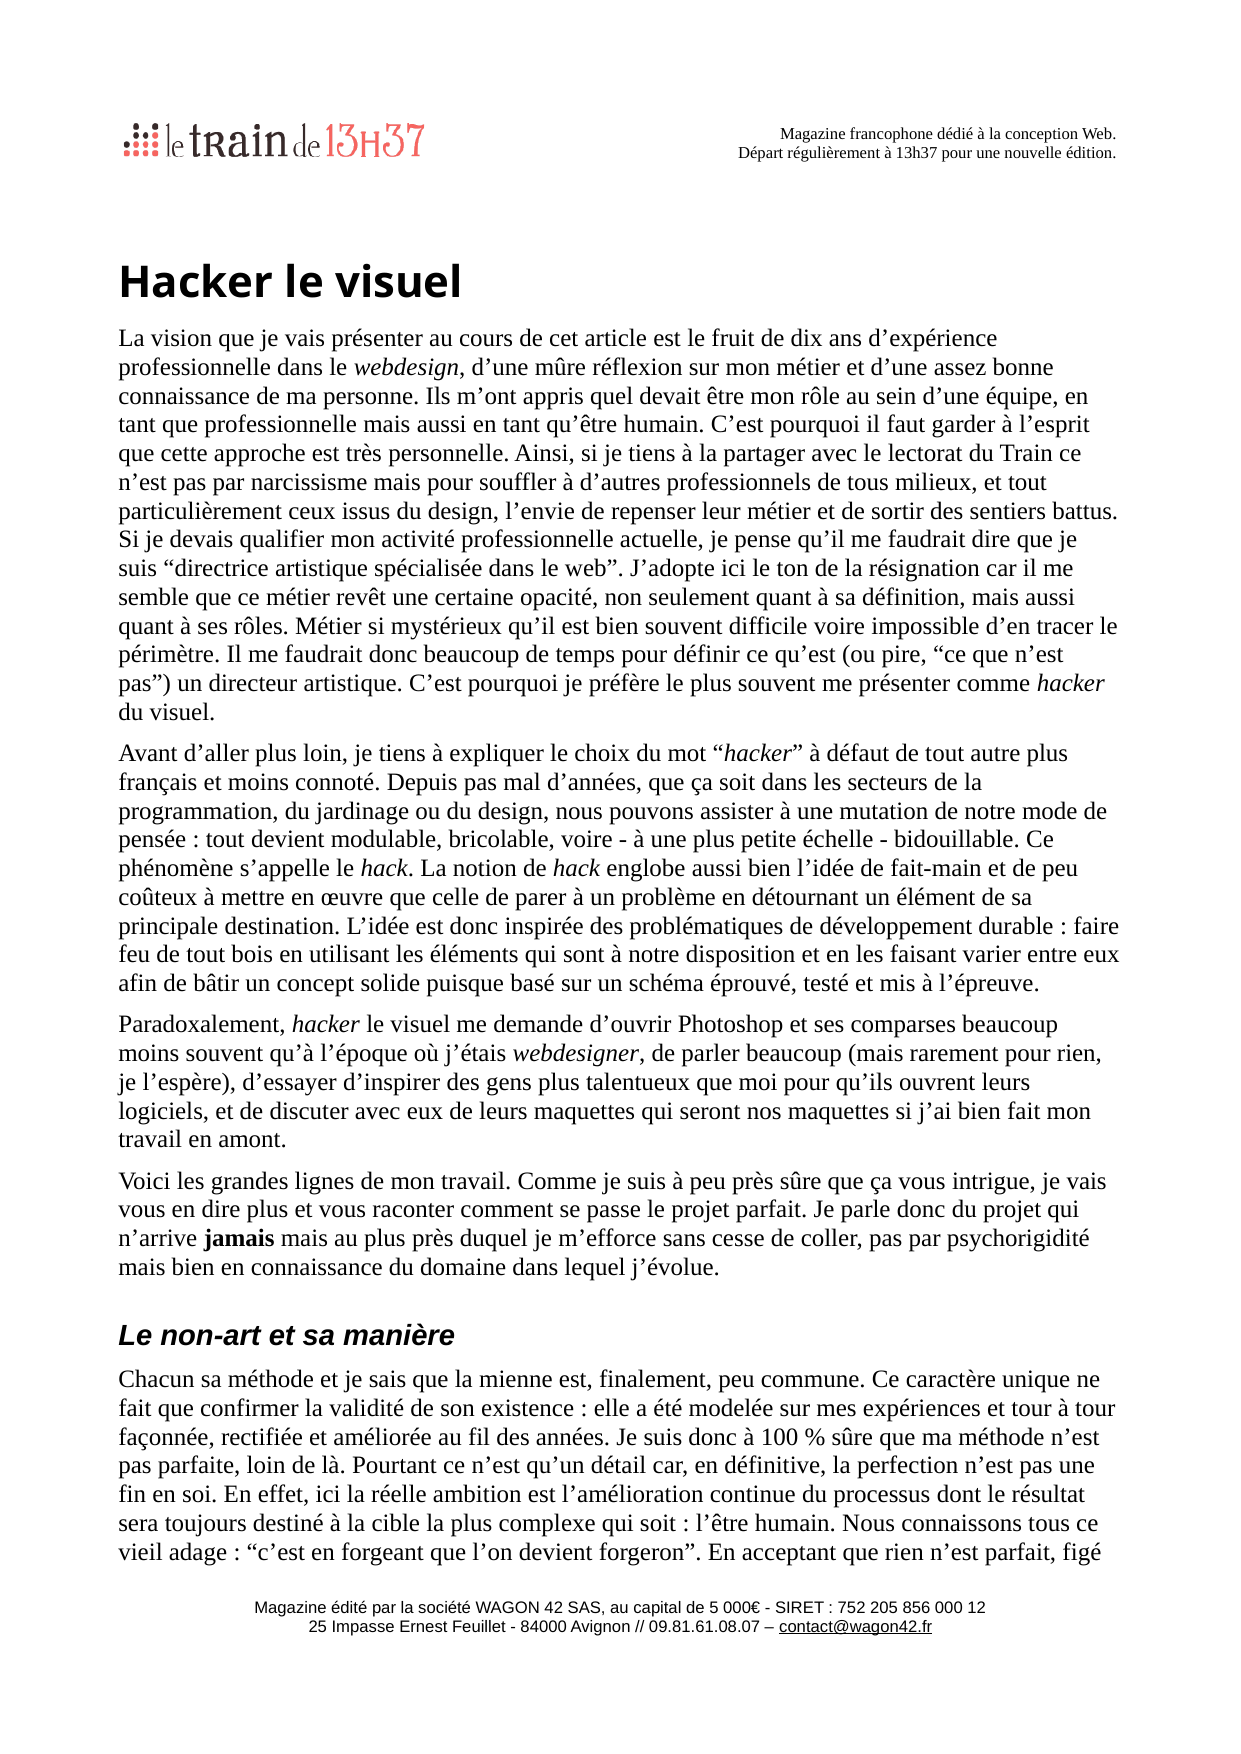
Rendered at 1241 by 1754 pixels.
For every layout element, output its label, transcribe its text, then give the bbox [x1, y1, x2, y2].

subtitle Le non-art et sa manière [118, 1318, 1122, 1352]
text Chacun sa méthode et je sais que la mienne est, finalement, peu commune. Ce caractère unique ne fait que confirmer la validité de son existence : elle a été modelée sur mes expériences et tour à tour façonnée, rectifiée et améliorée au fil des années. Je suis donc à 100 % sûre que ma méthode n’est pas parfaite, loin de là. Pourtant ce n’est qu’un détail car, en définitive, la perfection n’est pas une fin en soi. En effet, ici la réelle ambition est l’amélioration continue du processus dont le résultat sera toujours destiné à la cible la plus complexe qui soit : l’être humain. Nous connaissons tous ce vieil adage : “c’est en forgeant que l’on devient forgeron”. En acceptant que rien n’est parfait, figé [118, 1364, 1122, 1566]
subtitle Hacker le visuel [118, 251, 1122, 311]
text Paradoxalement, hacker le visuel me demande d’ouvrir Photoshop et ses comparses beaucoup moins souvent qu’à l’époque où j’étais webdesigner, de parler beaucoup (mais rarement pour rien, je l’espère), d’essayer d’inspirer des gens plus talentueux que moi pour qu’ils ouvrent leurs logiciels, et de discuter avec eux de leurs maquettes qui seront nos maquettes si j’ai bien fait mon travail en amont. [118, 1009, 1122, 1153]
picture [123, 123, 425, 157]
text La vision que je vais présenter au cours de cet article est le fruit de dix ans d’expérience professionnelle dans le webdesign, d’une mûre réflexion sur mon métier et d’une assez bonne connaissance de ma personne. Ils m’ont appris quel devait être mon rôle au sein d’une équipe, en tant que professionnelle mais aussi en tant qu’être humain. C’est pourquoi il faut garder à l’esprit que cette approche est très personnelle. Ainsi, si je tiens à la partager avec le lectorat du Train ce n’est pas par narcissisme mais pour souffler à d’autres professionnels de tous milieux, et tout particulièrement ceux issus du design, l’envie de repenser leur métier et de sortir des sentiers battus. [118, 323, 1122, 524]
text Si je devais qualifier mon activité professionnelle actuelle, je pense qu’il me faudrait dire que je suis “directrice artistique spécialisée dans le web”. J’adopte ici le ton de la résignation car il me semble que ce métier revêt une certaine opacité, non seulement quant à sa définition, mais aussi quant à ses rôles. Métier si mystérieux qu’il est bien souvent difficile voire impossible d’en tracer le périmètre. Il me faudrait donc beaucoup de temps pour définir ce qu’est (ou pire, “ce que n’est pas”) un directeur artistique. C’est pourquoi je préfère le plus souvent me présenter comme hacker du visuel. [118, 524, 1122, 726]
text Avant d’aller plus loin, je tiens à expliquer le choix du mot “hacker” à défaut de tout autre plus français et moins connoté. Depuis pas mal d’années, que ça soit dans les secteurs de la programmation, du jardinage ou du design, nous pouvons assister à une mutation de notre mode de pensée : tout devient modulable, bricolable, voire - à une plus petite échelle - bidouillable. Ce phénomène s’appelle le hack. La notion de hack englobe aussi bien l’idée de fait-main et de peu coûteux à mettre en œuvre que celle de parer à un problème en détournant un élément de sa principale destination. L’idée est donc inspirée des problématiques de développement durable : faire feu de tout bois en utilisant les éléments qui sont à notre disposition et en les faisant varier entre eux afin de bâtir un concept solide puisque basé sur un schéma éprouvé, testé et mis à l’épreuve. [118, 738, 1122, 997]
text Voici les grandes lignes de mon travail. Comme je suis à peu près sûre que ça vous intrigue, je vais vous en dire plus et vous raconter comment se passe le projet parfait. Je parle donc du projet qui n’arrive jamais mais au plus près duquel je m’efforce sans cesse de coller, pas par psychorigidité mais bien en connaissance du domaine dans lequel j’évolue. [118, 1166, 1122, 1281]
